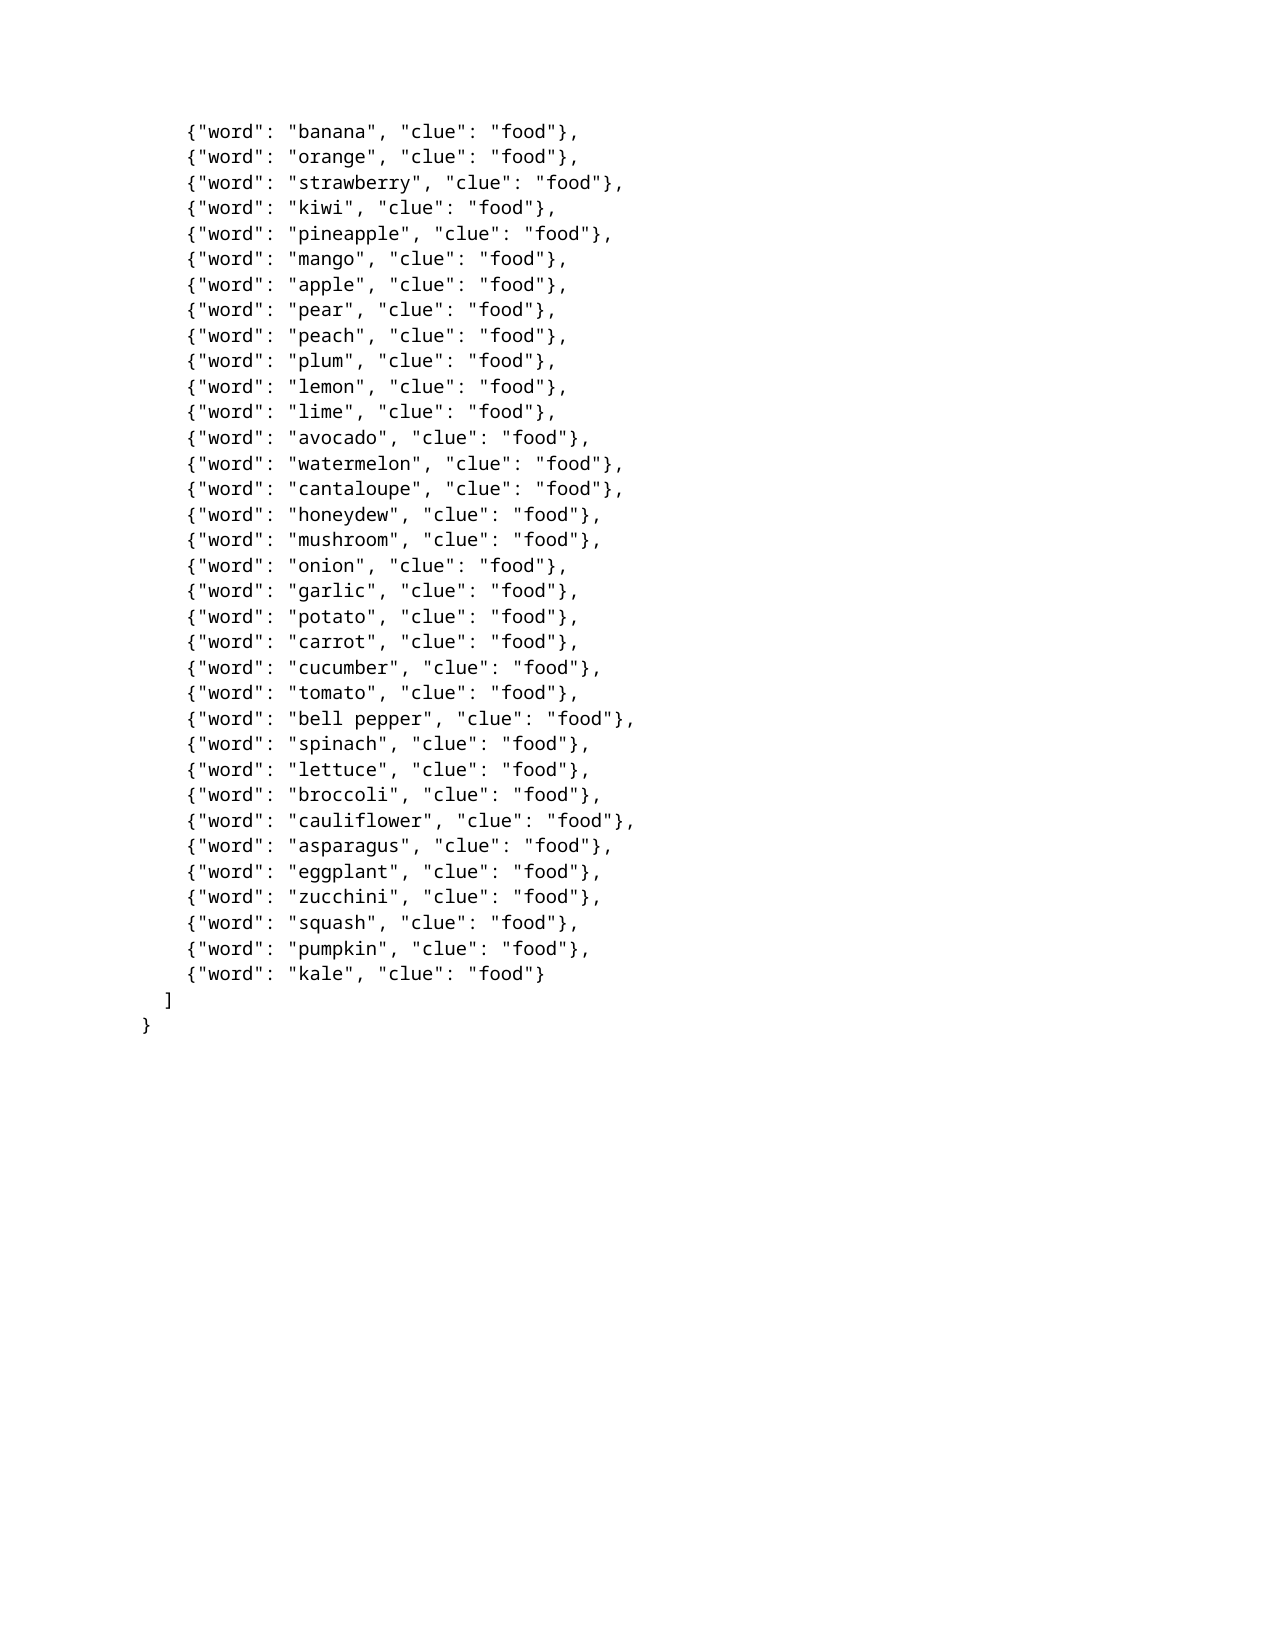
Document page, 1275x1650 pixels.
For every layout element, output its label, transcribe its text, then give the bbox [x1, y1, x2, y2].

text {"word": "bell pepper", "clue": "food"}, [118, 705, 1157, 731]
text ] [118, 986, 1157, 1011]
text {"word": "eggplant", "clue": "food"}, [118, 858, 1157, 884]
text {"word": "strawberry", "clue": "food"}, [118, 169, 1157, 195]
text {"word": "peach", "clue": "food"}, [118, 322, 1157, 348]
text {"word": "carrot", "clue": "food"}, [118, 628, 1157, 654]
text {"word": "plum", "clue": "food"}, [118, 348, 1157, 373]
text {"word": "honeydew", "clue": "food"}, [118, 501, 1157, 526]
text {"word": "mango", "clue": "food"}, [118, 246, 1157, 271]
text {"word": "zucchini", "clue": "food"}, [118, 884, 1157, 909]
text {"word": "broccoli", "clue": "food"}, [118, 782, 1157, 807]
text {"word": "garlic", "clue": "food"}, [118, 577, 1157, 603]
text {"word": "avocado", "clue": "food"}, [118, 424, 1157, 450]
text {"word": "mushroom", "clue": "food"}, [118, 526, 1157, 552]
text {"word": "lettuce", "clue": "food"}, [118, 756, 1157, 782]
text {"word": "cauliflower", "clue": "food"}, [118, 807, 1157, 833]
text {"word": "pumpkin", "clue": "food"}, [118, 935, 1157, 960]
text {"word": "pear", "clue": "food"}, [118, 297, 1157, 322]
text {"word": "pineapple", "clue": "food"}, [118, 220, 1157, 246]
text {"word": "kiwi", "clue": "food"}, [118, 195, 1157, 220]
text {"word": "watermelon", "clue": "food"}, [118, 450, 1157, 475]
text {"word": "asparagus", "clue": "food"}, [118, 833, 1157, 858]
text {"word": "tomato", "clue": "food"}, [118, 679, 1157, 705]
text {"word": "apple", "clue": "food"}, [118, 271, 1157, 297]
text {"word": "kale", "clue": "food"} [118, 960, 1157, 986]
text {"word": "cantaloupe", "clue": "food"}, [118, 475, 1157, 501]
text {"word": "cucumber", "clue": "food"}, [118, 654, 1157, 679]
text {"word": "lime", "clue": "food"}, [118, 399, 1157, 424]
text {"word": "spinach", "clue": "food"}, [118, 731, 1157, 756]
text {"word": "banana", "clue": "food"}, [118, 118, 1157, 144]
text {"word": "lemon", "clue": "food"}, [118, 373, 1157, 399]
text {"word": "squash", "clue": "food"}, [118, 909, 1157, 935]
text } [118, 1011, 1157, 1037]
text {"word": "potato", "clue": "food"}, [118, 603, 1157, 628]
text {"word": "onion", "clue": "food"}, [118, 552, 1157, 577]
text {"word": "orange", "clue": "food"}, [118, 144, 1157, 169]
